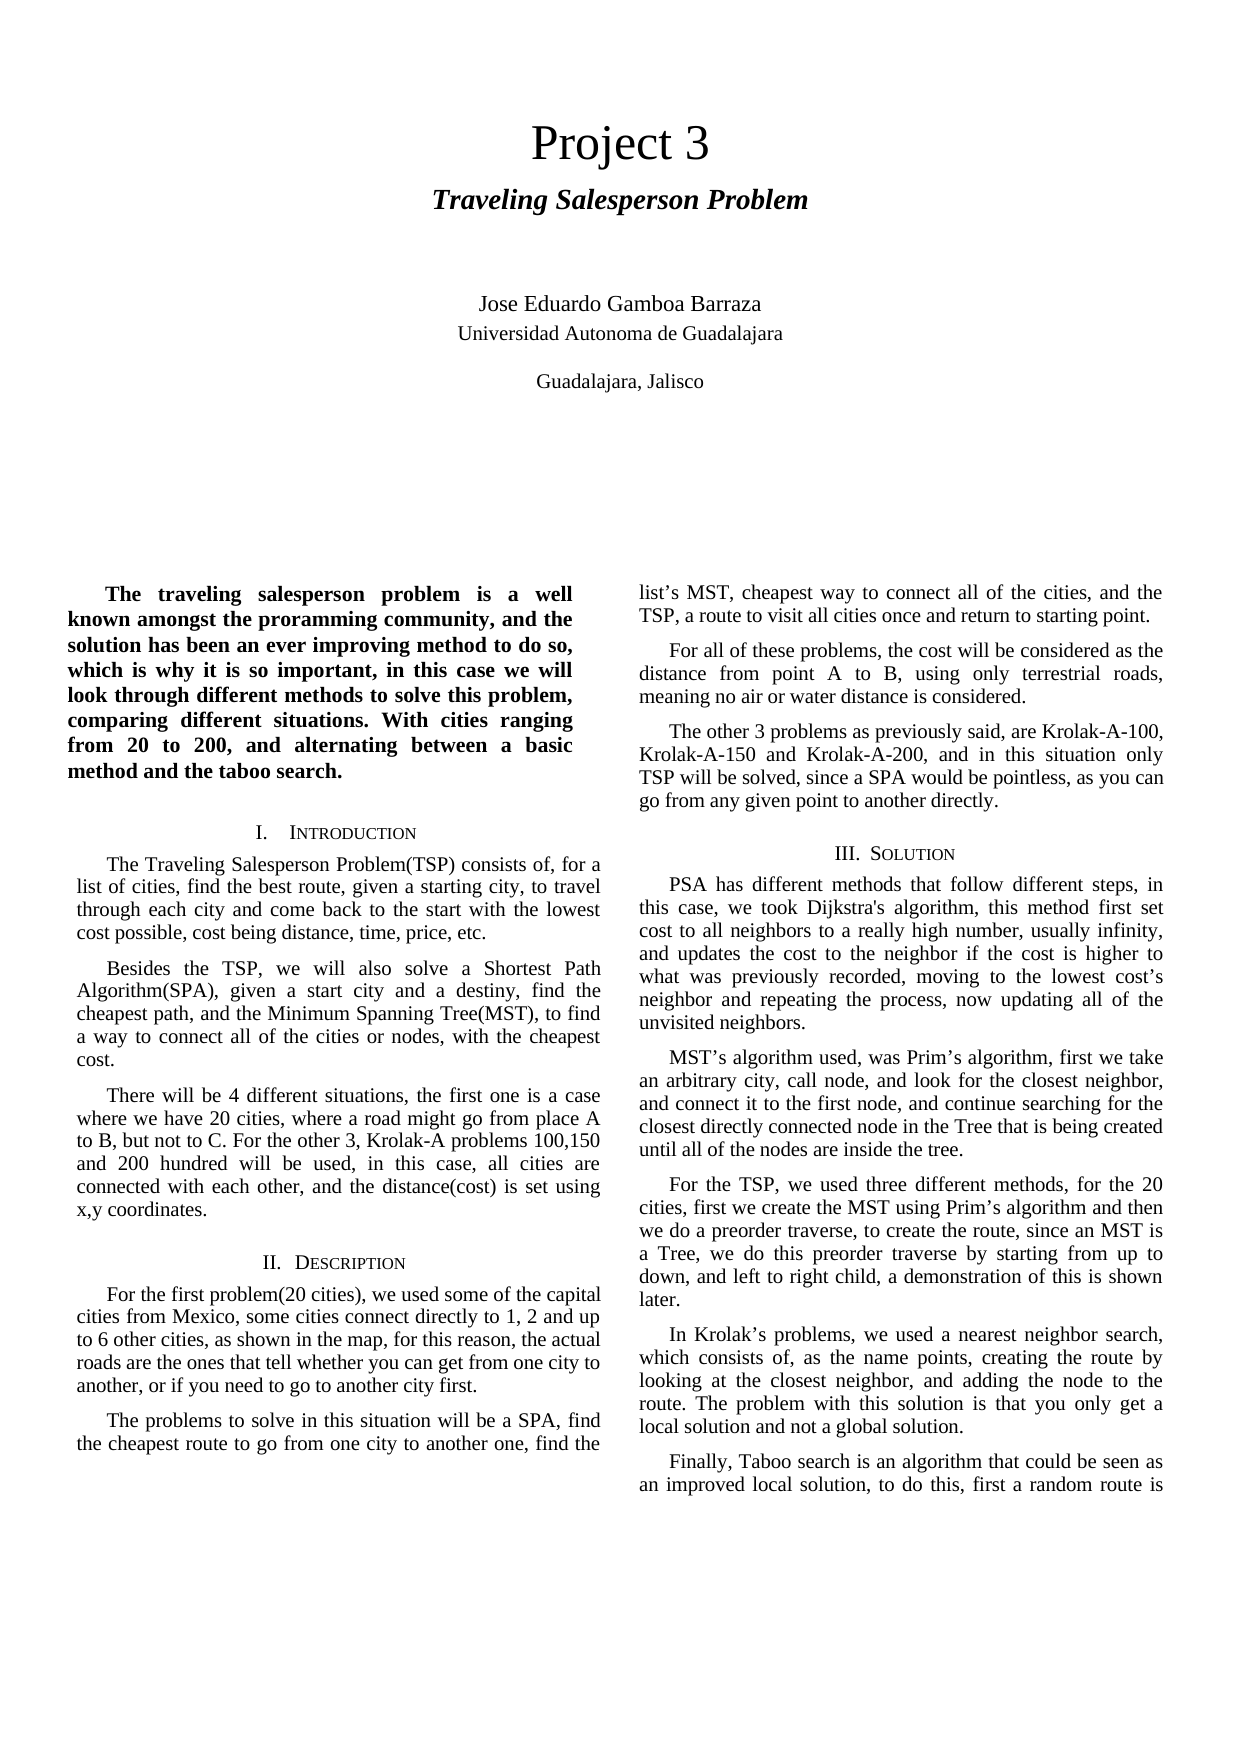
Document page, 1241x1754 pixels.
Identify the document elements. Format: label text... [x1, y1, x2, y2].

text The traveling salesperson problem is a well known amongst the proramming community, and the solution has been an ever improving method to do so, which is why it is so important, in this case we will look through different methods to solve this problem, comparing different situations. With cities ranging from 20 to 200, and alternating between a basic method and the taboo search. [67, 581, 573, 783]
text Finally, Taboo search is an algorithm that could be seen as an improved local solution, to do this, first a random route is [639, 1450, 1164, 1496]
text For all of these problems, the cost will be considered as the distance from point A to B, using only terrestrial roads, meaning no air or water distance is considered. [639, 639, 1164, 708]
text Universidad Autonoma de Guadalajara [76, 321, 1164, 345]
text For the TSP, we used three different methods, for the 20 cities, first we create the MST using Prim’s algorithm and then we do a preorder traverse, to create the route, since an MST is a Tree, we do this preorder traverse by starting from up to down, and left to right child, a demonstration of this is shown later. [639, 1173, 1164, 1311]
subtitle Solution [639, 841, 1164, 865]
title Project 3 [76, 112, 1164, 170]
subtitle Traveling Salesperson Problem [76, 182, 1164, 216]
text PSA has different methods that follow different steps, in this case, we took Dijkstra's algorithm, this method first set cost to all neighbors to a really high number, usually infinity, and updates the cost to the neighbor if the cost is higher to what was previously recorded, moving to the lowest cost’s neighbor and repeating the process, now updating all of the unvisited neighbors. [639, 874, 1164, 1034]
text For the first problem(20 cities), we used some of the capital cities from Mexico, some cities connect directly to 1, 2 and up to 6 other cities, as shown in the map, for this reason, the actual roads are the ones that tell whether you can get from one city to another, or if you need to go to another city first. [76, 1283, 601, 1397]
text There will be 4 different situations, the first one is a case where we have 20 cities, where a road might go from place A to B, but not to C. For the other 3, Krolak-A problems 100,150 and 200 hundred will be used, in this case, all cities are connected with each other, and the distance(cost) is set using x,y coordinates. [76, 1084, 601, 1221]
text The problems to solve in this situation will be a SPA, find the cheapest route to go from one city to another one, find the [76, 1410, 601, 1455]
subtitle Introduction [76, 820, 601, 844]
text The other 3 problems as previously said, are Krolak-A-100, Krolak-A-150 and Krolak-A-200, and in this situation only TSP will be solved, since a SPA would be pointless, as you can go from any given point to another directly. [639, 721, 1164, 812]
text MST’s algorithm used, was Prim’s algorithm, first we take an arbitrary city, call node, and look for the closest neighbor, and connect it to the first node, and continue searching for the closest directly connected node in the Tree that is being created until all of the nodes are inside the tree. [639, 1046, 1164, 1161]
text Guadalajara, Jalisco [76, 369, 1164, 393]
text In Krolak’s problems, we used a nearest neighbor search, which consists of, as the name points, creating the route by looking at the closest neighbor, and adding the node to the route. The problem with this solution is that you only get a local solution and not a global solution. [639, 1323, 1164, 1438]
text Jose Eduardo Gamboa Barraza [76, 290, 1164, 316]
text The Traveling Salesperson Problem(TSP) consists of, for a list of cities, find the best route, given a starting city, to travel through each city and come back to the start with the lowest cost possible, cost being distance, time, price, etc. [76, 853, 601, 944]
subtitle Description [76, 1250, 601, 1274]
text list’s MST, cheapest way to connect all of the cities, and the TSP, a route to visit all cities once and return to starting point. [639, 581, 1164, 627]
text Besides the TSP, we will also solve a Shortest Path Algorithm(SPA), given a start city and a destiny, find the cheapest path, and the Minimum Spanning Tree(MST), to find a way to connect all of the cities or nodes, with the cheapest cost. [76, 957, 601, 1071]
